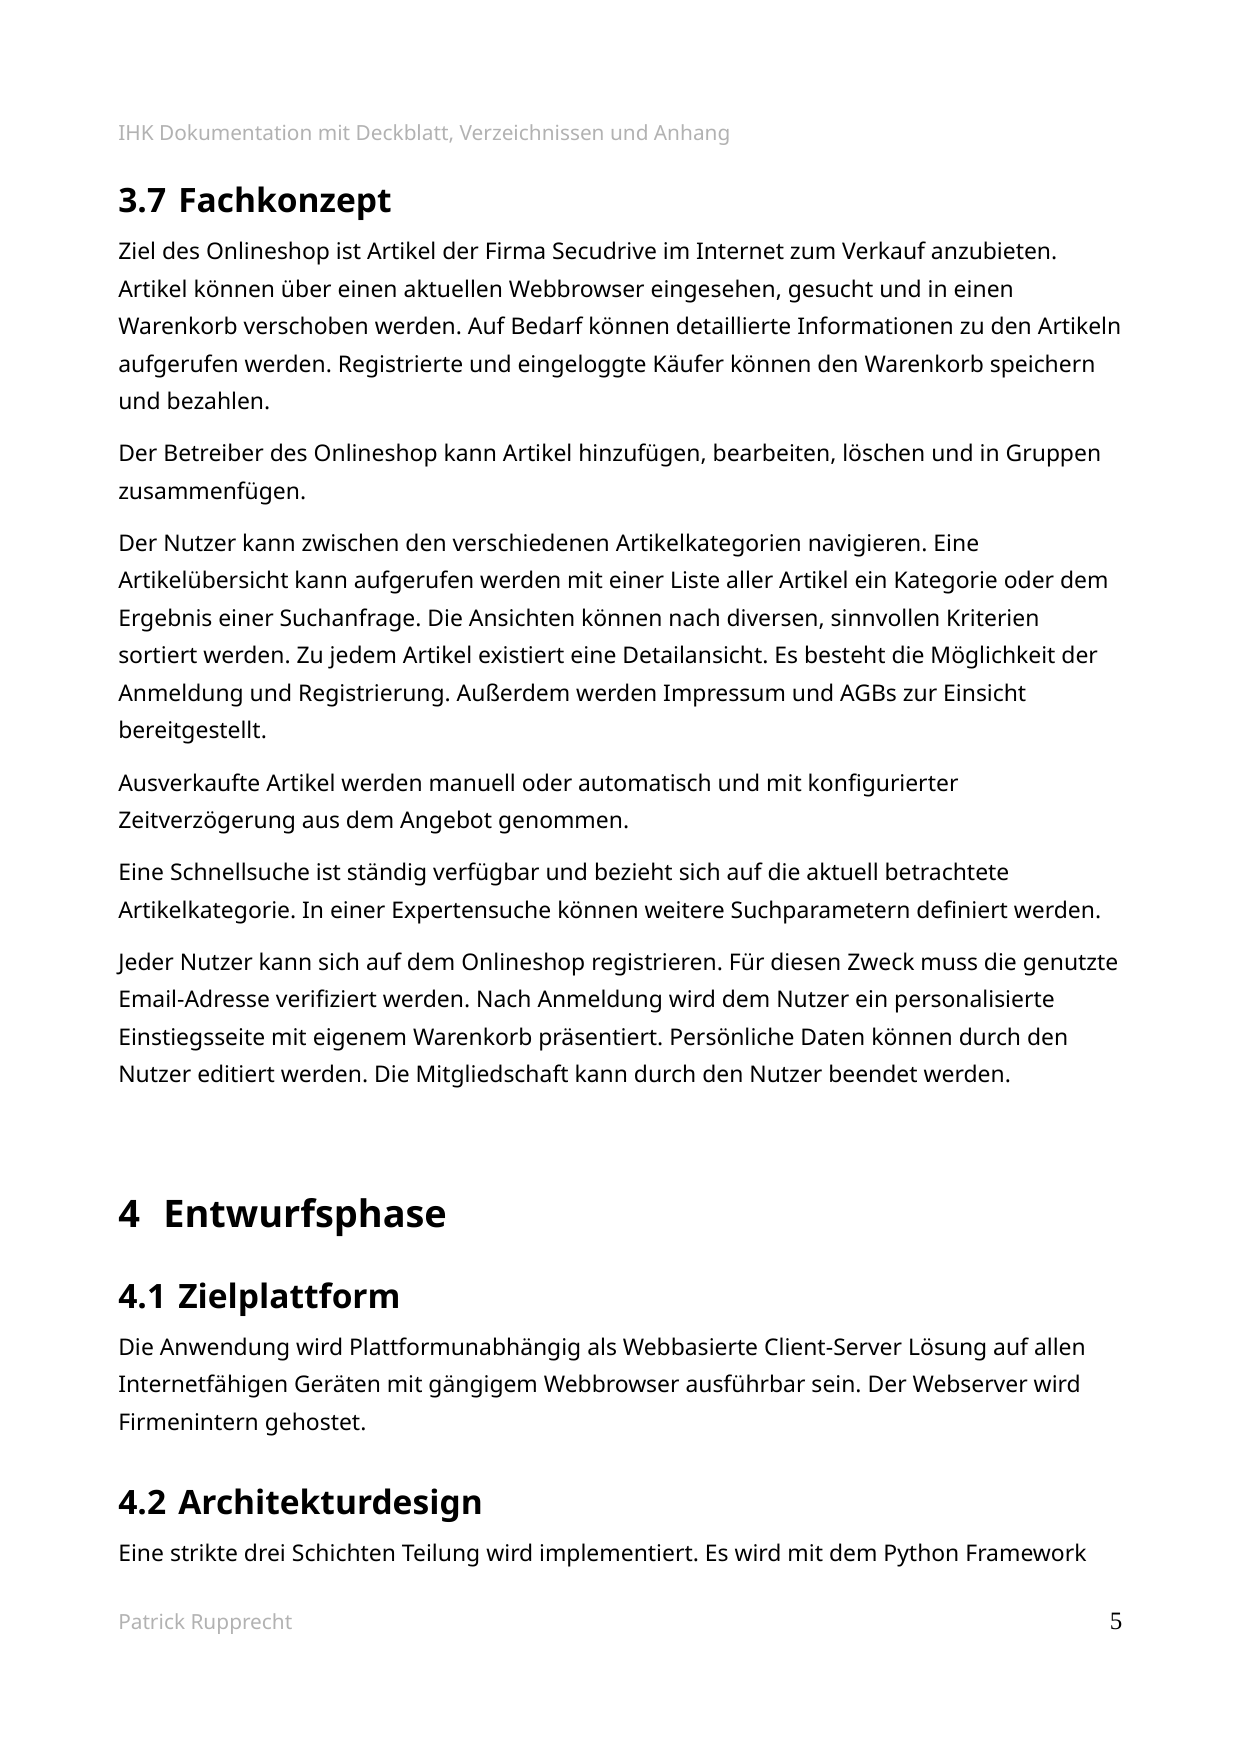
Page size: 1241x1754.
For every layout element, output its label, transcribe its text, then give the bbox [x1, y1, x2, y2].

subtitle Architekturdesign [118, 1478, 1122, 1524]
text Ziel des Onlineshop ist Artikel der Firma Secudrive im Internet zum Verkauf anzubieten. Artikel können über einen aktuellen Webbrowser eingesehen, gesucht und in einen Warenkorb verschoben werden. Auf Bedarf können detaillierte Informationen zu den Artikeln aufgerufen werden. Registrierte und eingeloggte Käufer können den Warenkorb speichern und bezahlen. [118, 235, 1122, 417]
subtitle Zielplattform [118, 1272, 1122, 1318]
text Der Betreiber des Onlineshop kann Artikel hinzufügen, bearbeiten, löschen und in Gruppen zusammenfügen. [118, 437, 1122, 506]
subtitle Entwurfsphase [118, 1187, 1122, 1239]
subtitle Fachkonzept [118, 177, 1122, 223]
text Eine strikte drei Schichten Teilung wird implementiert. Es wird mit dem Python Framework [118, 1537, 1122, 1568]
text Eine Schnellsuche ist ständig verfügbar und bezieht sich auf die aktuell betrachtete Artikelkategorie. In einer Expertensuche können weitere Suchparametern definiert werden. [118, 856, 1122, 925]
text Der Nutzer kann zwischen den verschiedenen Artikelkategorien navigieren. Eine Artikelübersicht kann aufgerufen werden mit einer Liste aller Artikel ein Kategorie oder dem Ergebnis einer Suchanfrage. Die Ansichten können nach diversen, sinnvollen Kriterien sortiert werden. Zu jedem Artikel existiert eine Detailansicht. Es besteht die Möglichkeit der Anmeldung und Registrierung. Außerdem werden Impressum und AGBs zur Einsicht bereitgestellt. [118, 527, 1122, 746]
text Ausverkaufte Artikel werden manuell oder automatisch und mit konfigurierter Zeitverzögerung aus dem Angebot genommen. [118, 767, 1122, 835]
text Jeder Nutzer kann sich auf dem Onlineshop registrieren. Für diesen Zweck muss die genutzte Email-Adresse verifiziert werden. Nach Anmeldung wird dem Nutzer ein personalisierte Einstiegsseite mit eigenem Warenkorb präsentiert. Persönliche Daten können durch den Nutzer editiert werden. Die Mitgliedschaft kann durch den Nutzer beendet werden. [118, 946, 1122, 1089]
text Die Anwendung wird Plattformunabhängig als Webbasierte Client-Server Lösung auf allen Internetfähigen Geräten mit gängigem Webbrowser ausführbar sein. Der Webserver wird Firmenintern gehostet. [118, 1331, 1122, 1437]
